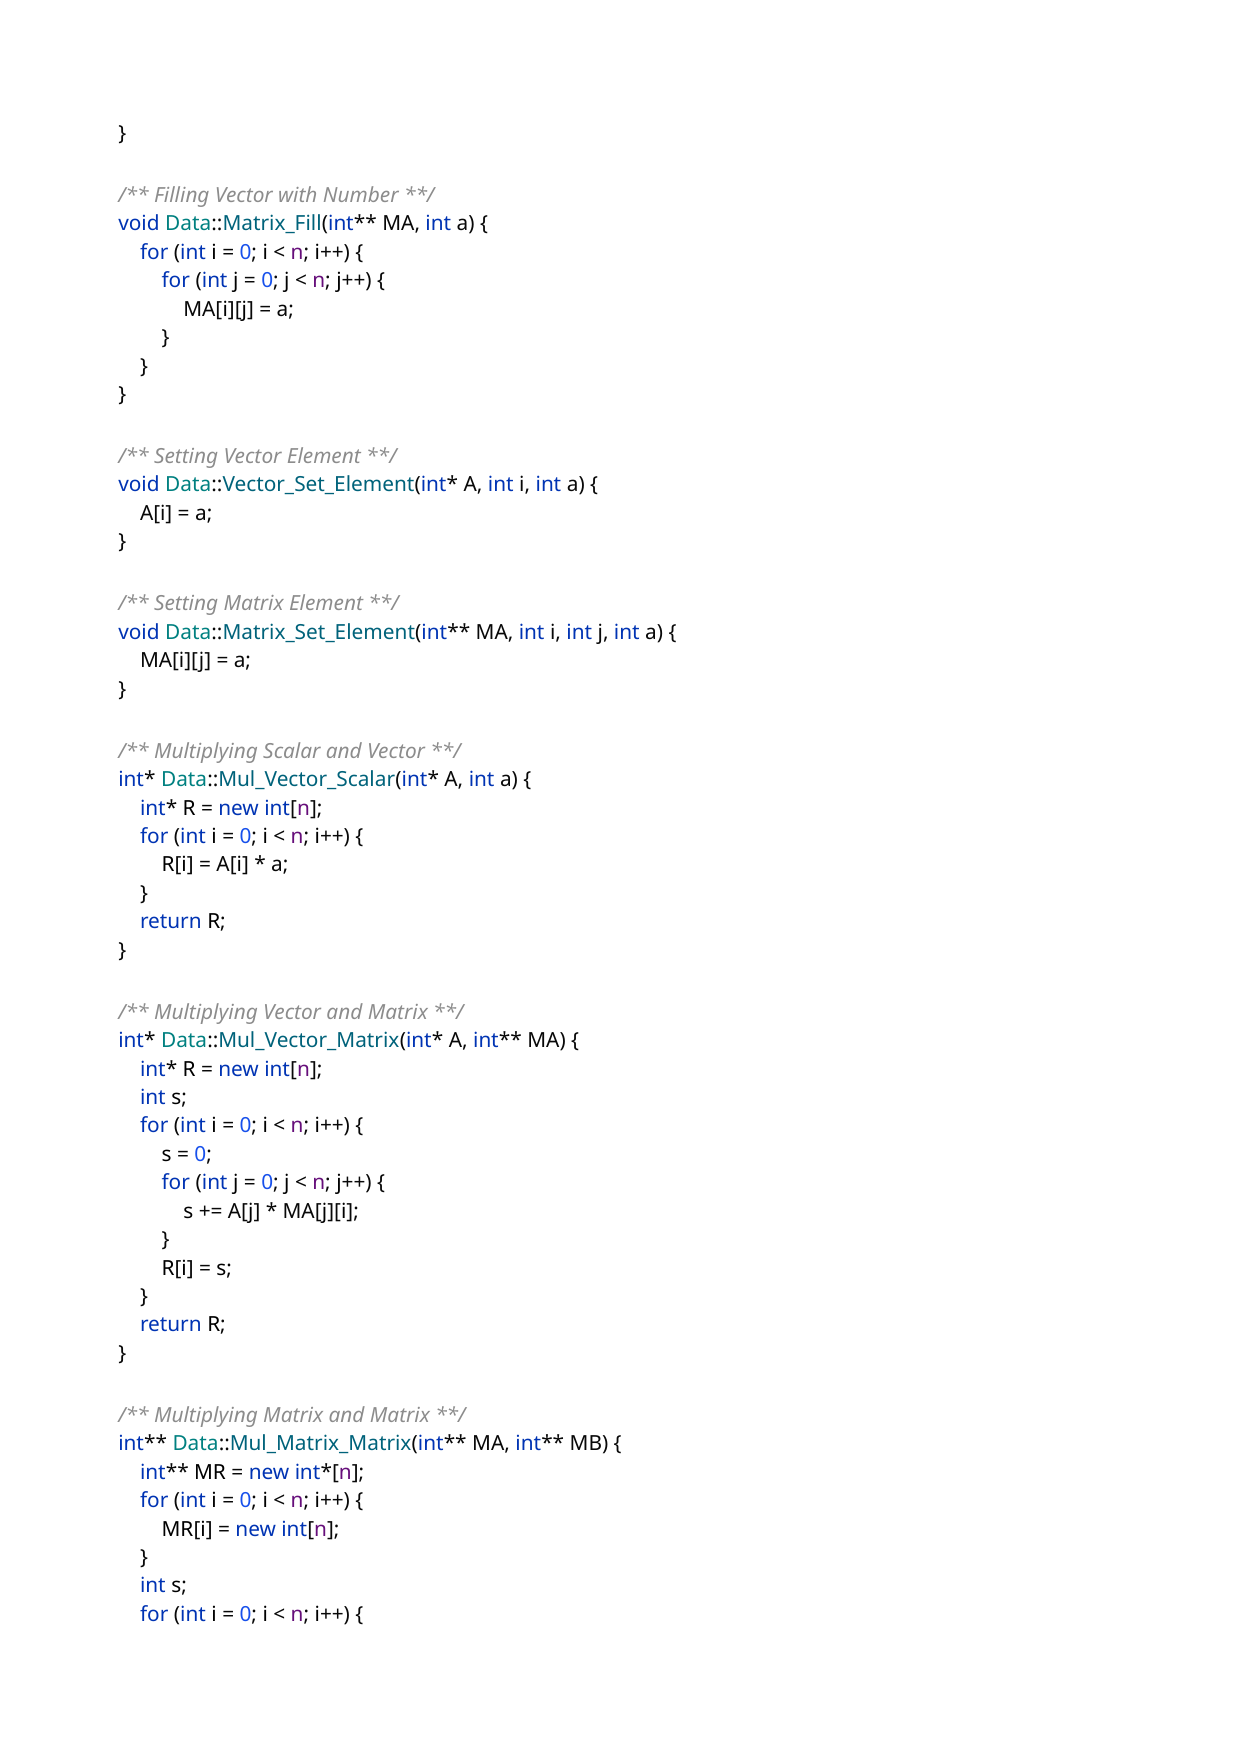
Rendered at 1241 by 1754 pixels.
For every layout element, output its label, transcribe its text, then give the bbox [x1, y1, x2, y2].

text } /** Filling Vector with Number **/ void Data::Matrix_Fill(int** MA, int a) { for (int i = 0; i < n; i++) { for (int j = 0; j < n; j++) { MA[i][j] = a; } } } /** Setting Vector Element **/ void Data::Vector_Set_Element(int* A, int i, int a) { A[i] = a; } /** Setting Matrix Element **/ void Data::Matrix_Set_Element(int** MA, int i, int j, int a) { MA[i][j] = a; } /** Multiplying Scalar and Vector **/ int* Data::Mul_Vector_Scalar(int* A, int a) { int* R = new int[n]; for (int i = 0; i < n; i++) { R[i] = A[i] * a; } return R; } /** Multiplying Vector and Matrix **/ int* Data::Mul_Vector_Matrix(int* A, int** MA) { int* R = new int[n]; int s; for (int i = 0; i < n; i++) { s = 0; for (int j = 0; j < n; j++) { s += A[j] * MA[j][i]; } R[i] = s; } return R; } /** Multiplying Matrix and Matrix **/ int** Data::Mul_Matrix_Matrix(int** MA, int** MB) { int** MR = new int*[n]; for (int i = 0; i < n; i++) { MR[i] = new int[n]; } int s; for (int i = 0; i < n; i++) { [118, 118, 1122, 1627]
